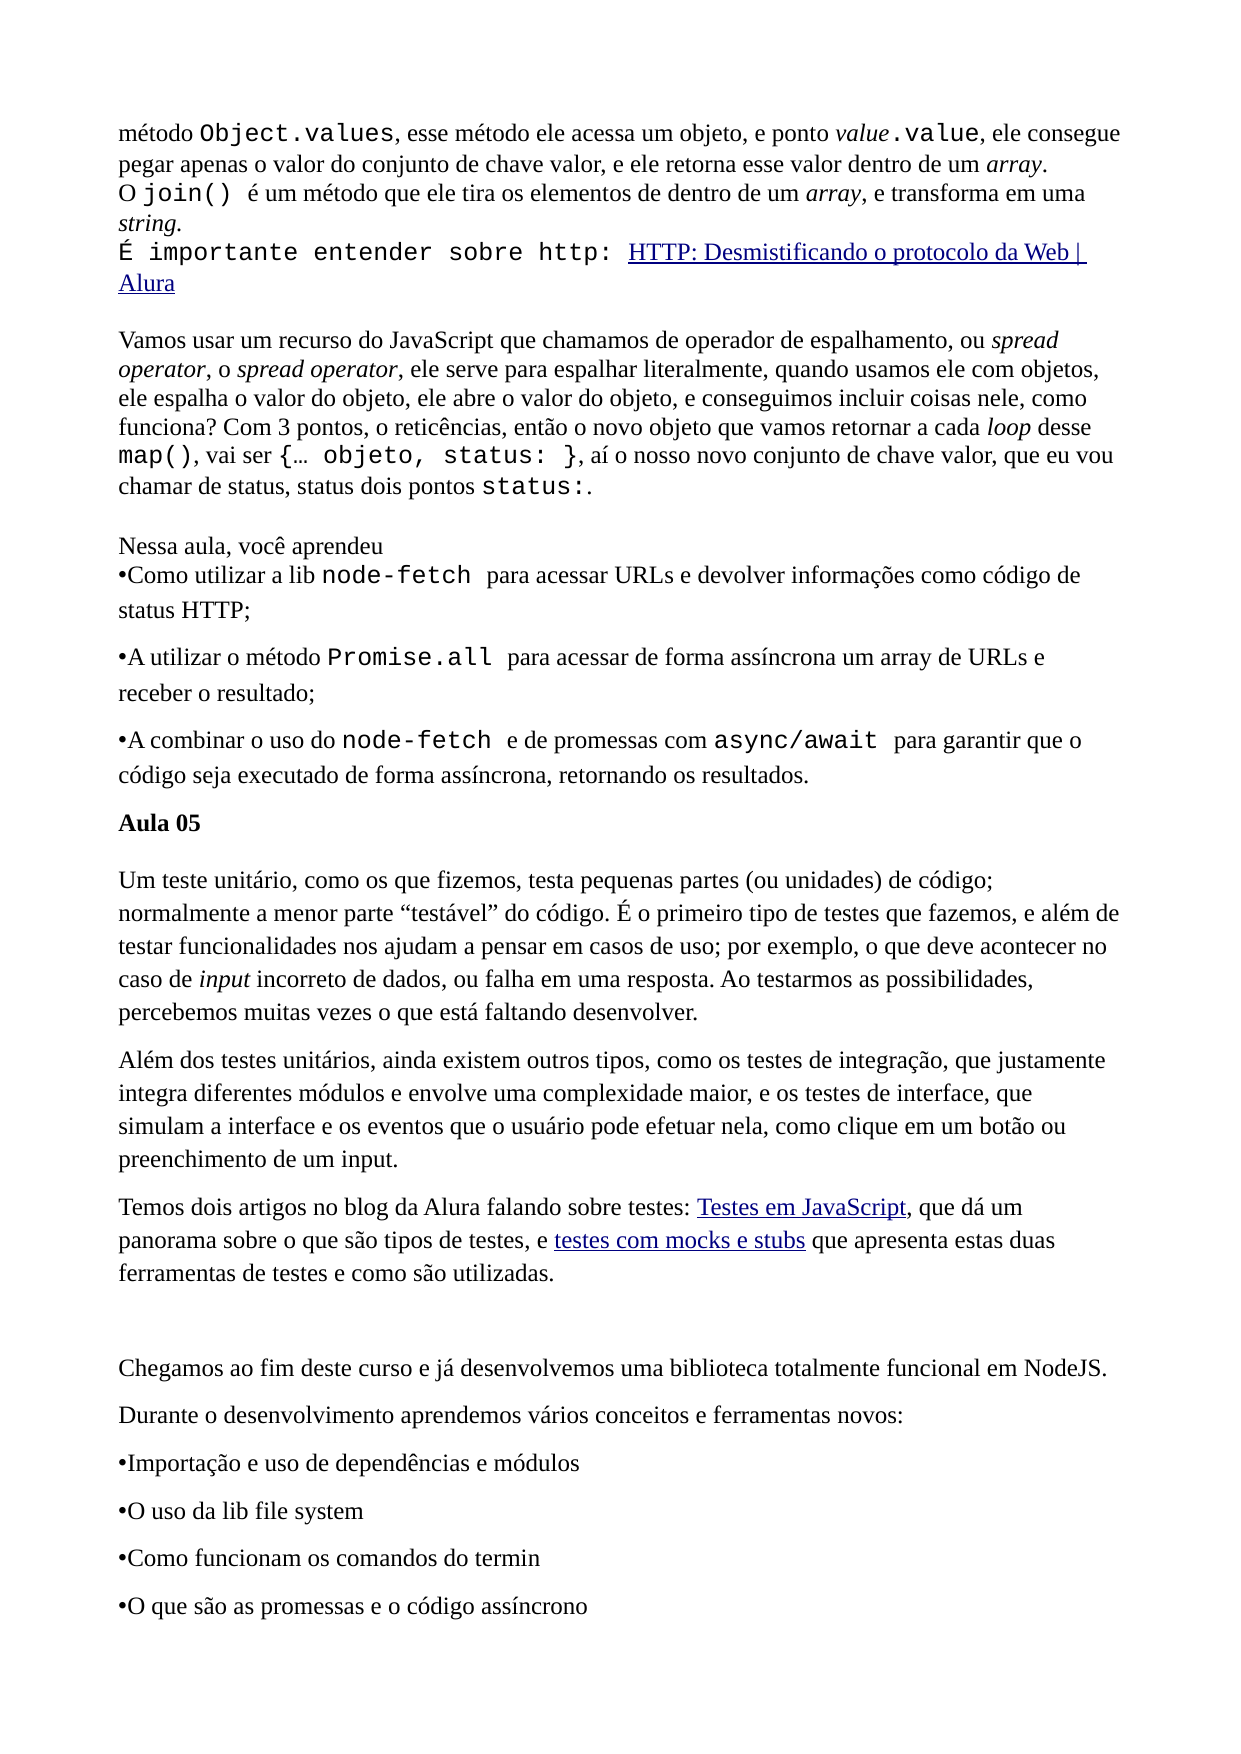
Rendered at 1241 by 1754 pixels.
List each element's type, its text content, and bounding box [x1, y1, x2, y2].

text Chegamos ao fim deste curso e já desenvolvemos uma biblioteca totalmente funcional em NodeJS. [118, 1353, 1122, 1382]
text O join() é um método que ele tira os elementos de dentro de um array, e transforma em uma string. [118, 178, 1122, 237]
text Temos dois artigos no blog da Alura falando sobre testes: Testes em JavaScript, que dá um panorama sobre o que são tipos de testes, e testes com mocks e stubs que apresenta estas duas ferramentas de testes e como são utilizadas. [118, 1192, 1122, 1287]
list O que são as promessas e o código assíncrono [118, 1591, 1122, 1620]
text Além dos testes unitários, ainda existem outros tipos, como os testes de integração, que justamente integra diferentes módulos e envolve uma complexidade maior, e os testes de interface, que simulam a interface e os eventos que o usuário pode efetuar nela, como clique em um botão ou preenchimento de um input. [118, 1045, 1122, 1173]
text Durante o desenvolvimento aprendemos vários conceitos e ferramentas novos: [118, 1401, 1122, 1429]
list Como funcionam os comandos do termin [118, 1543, 1122, 1572]
text Nessa aula, você aprendeu [118, 531, 1122, 560]
text É importante entender sobre http: HTTP: Desmistificando o protocolo da Web | Alura [118, 237, 1122, 297]
text Aula 05 [118, 808, 1122, 837]
list Como utilizar a lib node-fetch para acessar URLs e devolver informações como código de status HTTP; [118, 560, 1122, 624]
text Vamos usar um recurso do JavaScript que chamamos de operador de espalhamento, ou spread operator, o spread operator, ele serve para espalhar literalmente, quando usamos ele com objetos, ele espalha o valor do objeto, ele abre o valor do objeto, e conseguimos incluir coisas nele, como funciona? Com 3 pontos, o reticências, então o novo objeto que vamos retornar a cada loop desse map(), vai ser {… objeto, status: }, aí o nosso novo conjunto de chave valor, que eu vou chamar de status, status dois pontos status:. [118, 326, 1122, 502]
list A combinar o uso do node-fetch e de promessas com async/await para garantir que o código seja executado de forma assíncrona, retornando os resultados. [118, 725, 1122, 789]
list O uso da lib file system [118, 1496, 1122, 1524]
text método Object.values, esse método ele acessa um objeto, e ponto value.value, ele consegue pegar apenas o valor do conjunto de chave valor, e ele retorna esse valor dentro de um array. [118, 118, 1122, 178]
list Importação e uso de dependências e módulos [118, 1448, 1122, 1477]
list A utilizar o método Promise.all para acessar de forma assíncrona um array de URLs e receber o resultado; [118, 642, 1122, 706]
text Um teste unitário, como os que fizemos, testa pequenas partes (ou unidades) de código; normalmente a menor parte “testável” do código. É o primeiro tipo de testes que fazemos, e além de testar funcionalidades nos ajudam a pensar em casos de uso; por exemplo, o que deve acontecer no caso de input incorreto de dados, ou falha em uma resposta. Ao testarmos as possibilidades, percebemos muitas vezes o que está faltando desenvolver. [118, 865, 1122, 1026]
